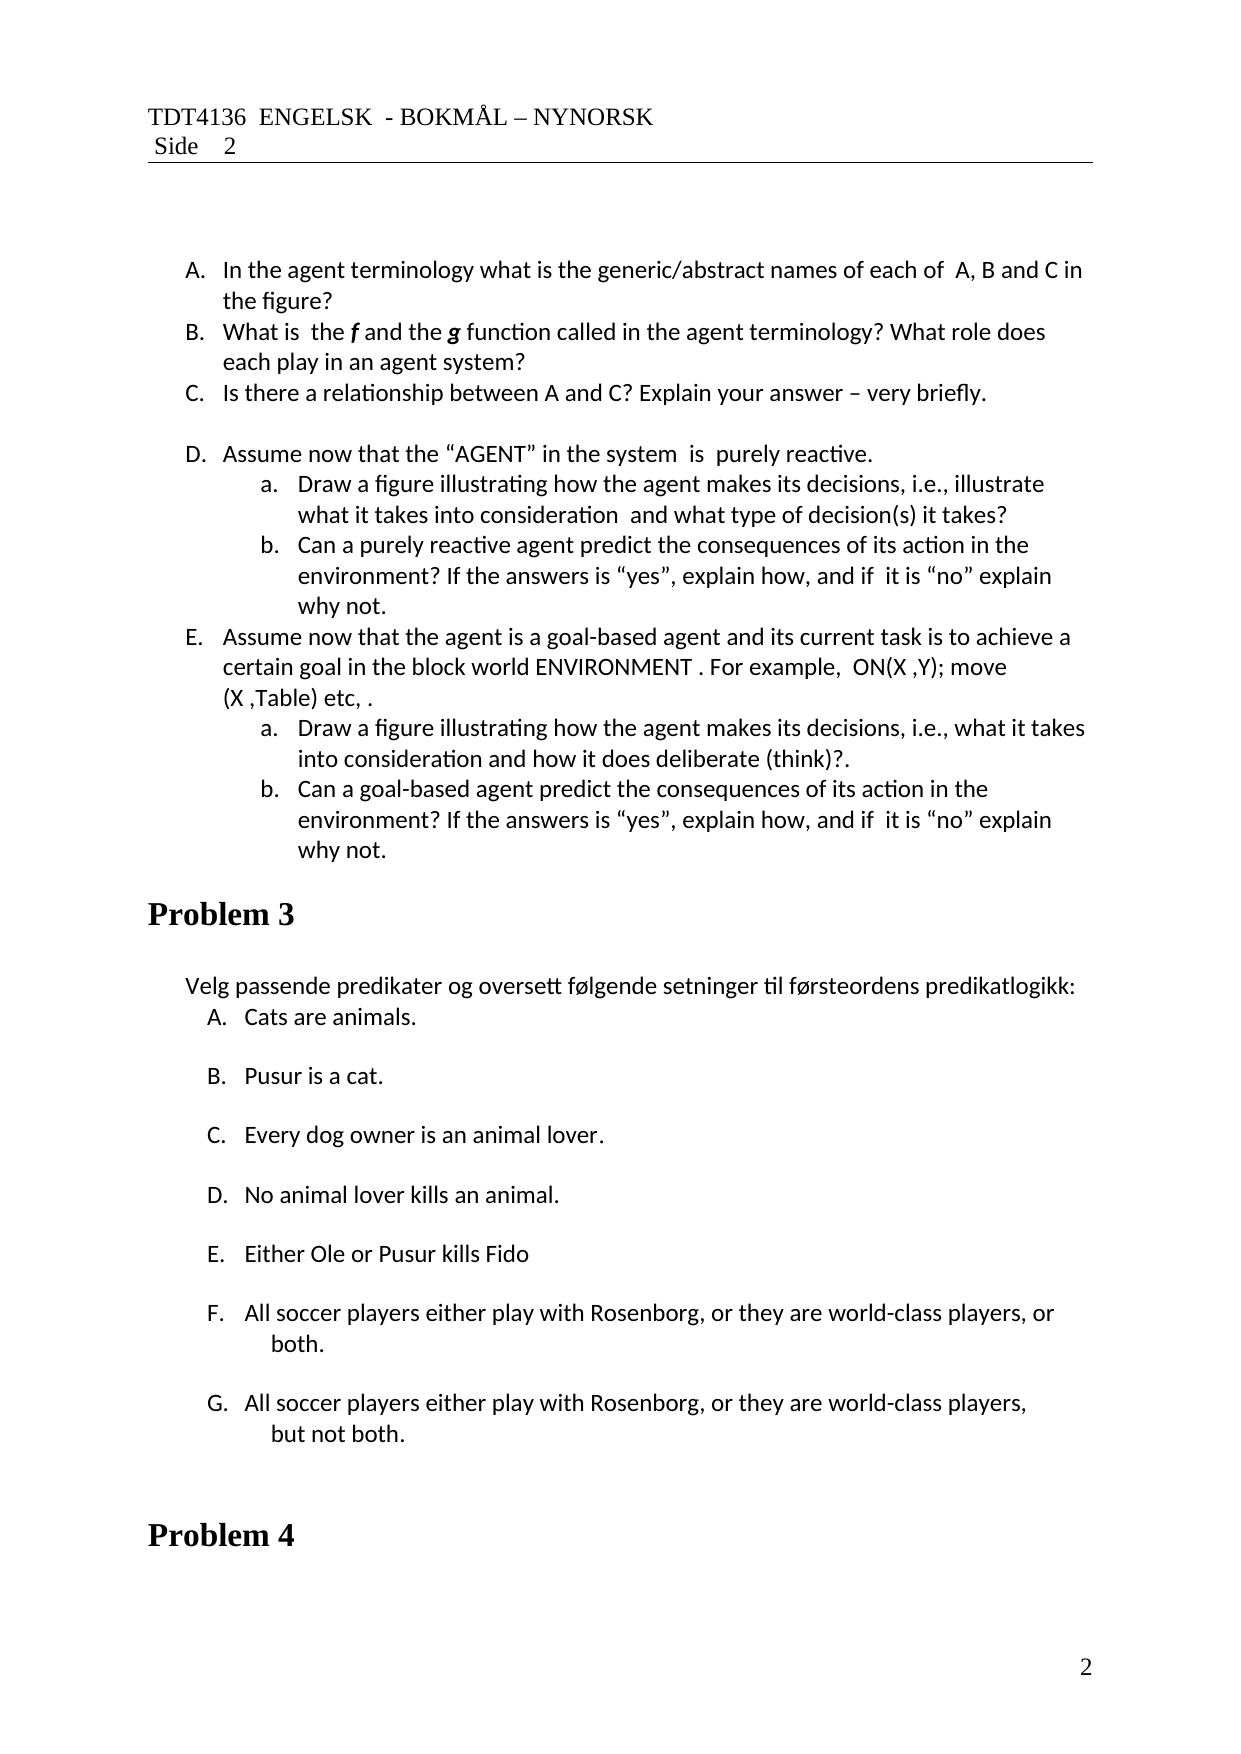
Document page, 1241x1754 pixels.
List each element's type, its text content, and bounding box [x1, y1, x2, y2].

list Can a purely reactive agent predict the consequences of its action in the environment? If the answers is “yes”, explain how, and if it is “no” explain why not. [260, 529, 1093, 621]
list No animal lover kills an animal. [207, 1179, 1091, 1209]
list Is there a relationship between A and C? Explain your answer – very briefly. [185, 377, 1093, 407]
list Draw a figure illustrating how the agent makes its decisions, i.e., illustrate what it takes into consideration and what type of decision(s) it takes? [260, 468, 1093, 529]
text Problem 3 [148, 894, 1093, 932]
text but not both. [244, 1418, 1091, 1448]
list Assume now that the agent is a goal-based agent and its current task is to achieve a certain goal in the block world ENVIRONMENT . For example, ON(X ,Y); move (X ,Table) etc, . [185, 621, 1093, 712]
text both. [244, 1328, 1091, 1358]
list Cats are animals. [207, 1001, 1091, 1032]
list Pusur is a cat. [207, 1060, 1091, 1091]
list Every dog owner is an animal lover. [207, 1119, 1091, 1150]
list In the agent terminology what is the generic/abstract names of each of A, B and C in the figure? [185, 255, 1093, 316]
list Can a goal-based agent predict the consequences of its action in the environment? If the answers is “yes”, explain how, and if it is “no” explain why not. [260, 773, 1093, 865]
list All soccer players either play with Rosenborg, or they are world-class players, [207, 1387, 1091, 1418]
list What is the f and the g function called in the agent terminology? What role does each play in an agent system? [185, 316, 1093, 377]
text Problem 4 [148, 1515, 1093, 1554]
list Either Ole or Pusur kills Fido [207, 1238, 1091, 1269]
list All soccer players either play with Rosenborg, or they are world-class players, or [207, 1297, 1091, 1328]
text Velg passende predikater og oversett følgende setninger til førsteordens predikatlogikk: [185, 971, 1093, 1001]
list Draw a figure illustrating how the agent makes its decisions, i.e., what it takes into consideration and how it does deliberate (think)?. [260, 712, 1093, 773]
list Assume now that the “AGENT” in the system is purely reactive. [185, 438, 1093, 468]
